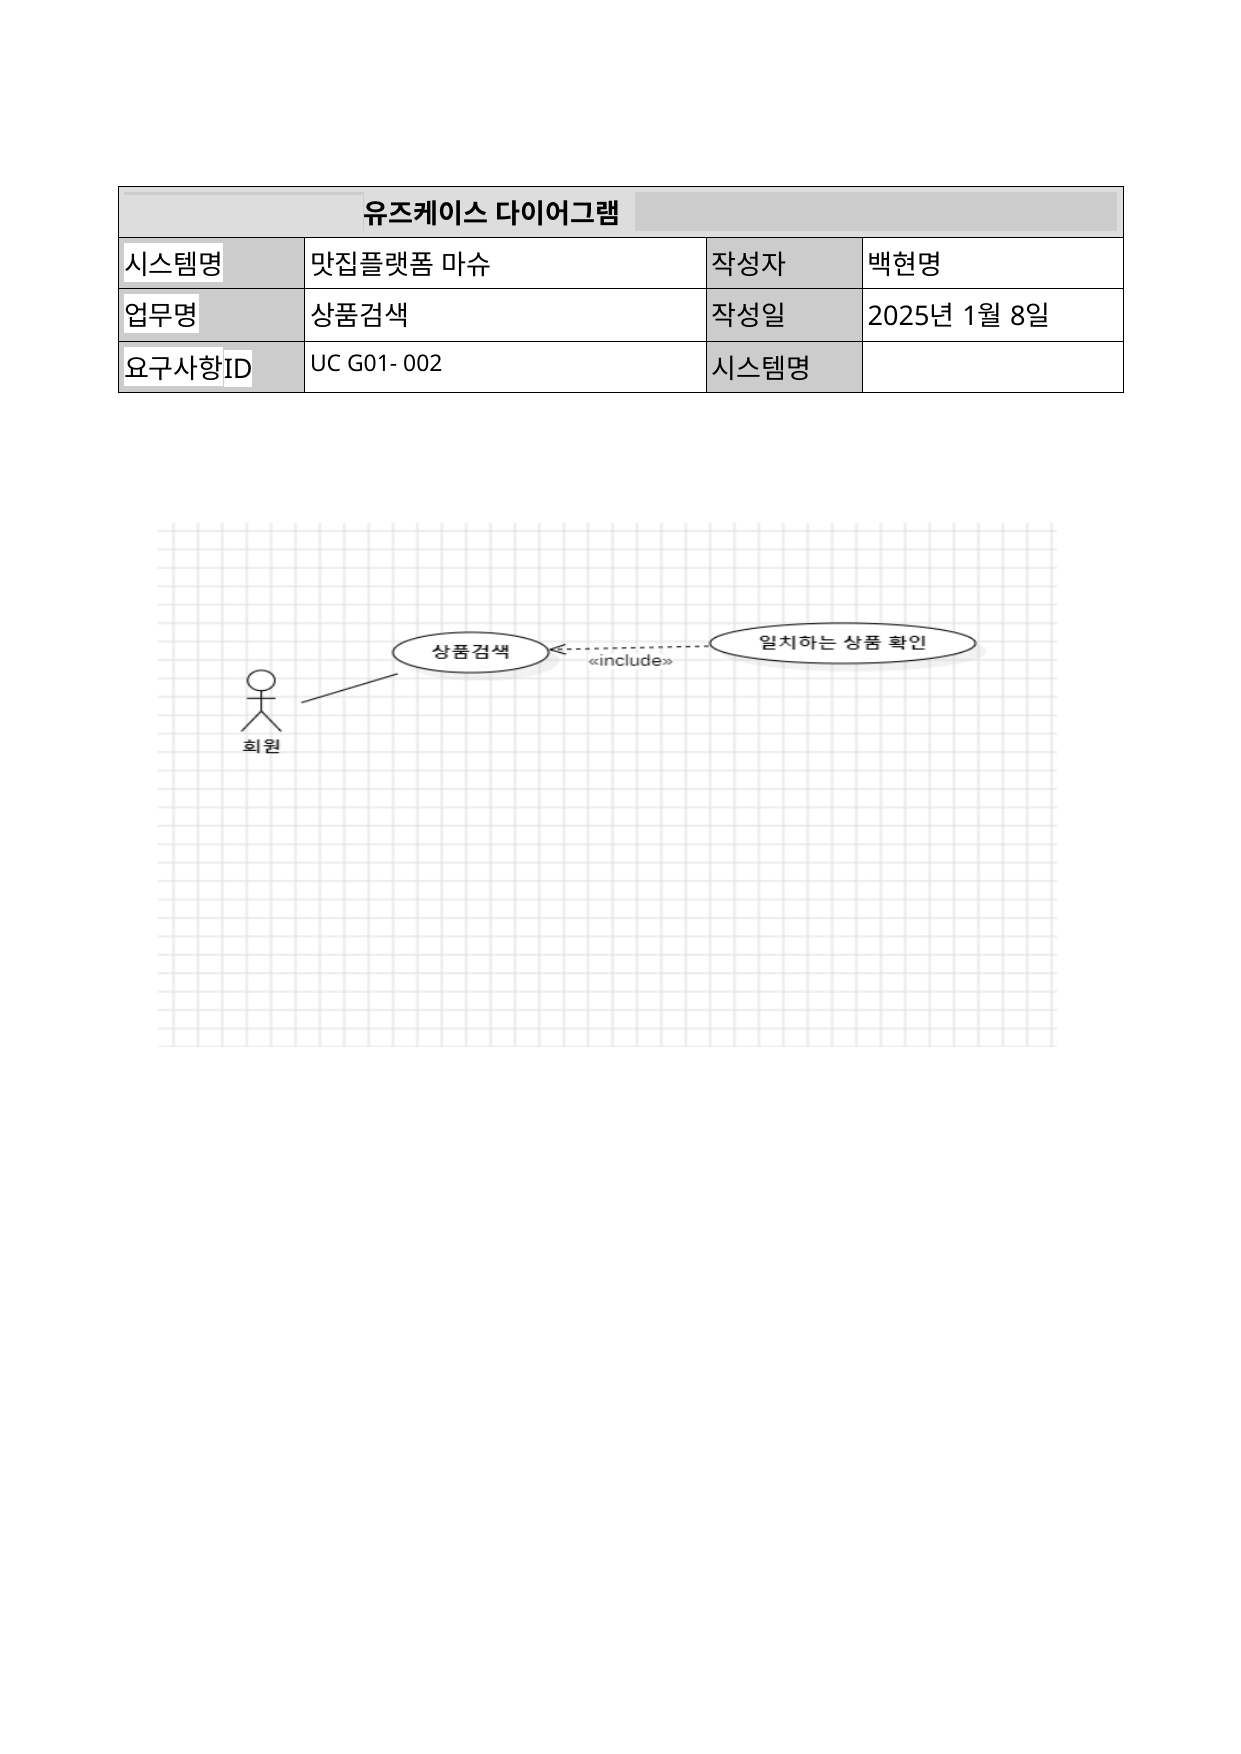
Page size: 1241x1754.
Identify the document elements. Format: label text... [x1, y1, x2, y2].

table_cell 작성자 [707, 238, 862, 288]
table_cell 상품검색 [305, 289, 706, 341]
table_cell 시스템명 [119, 238, 304, 288]
table_cell 업무명 [119, 289, 304, 341]
table_cell 맛집플랫폼 마슈 [305, 238, 706, 288]
table_cell 시스템명 [707, 342, 862, 392]
table_cell UC G01- 002 [305, 342, 706, 392]
table_cell 요구사항ID [119, 342, 304, 392]
table_cell [863, 342, 1123, 392]
picture [157, 523, 1058, 1047]
table_header 유즈케이스 다이어그램 [119, 187, 1123, 237]
table_cell 2025년 1월 8일 [863, 289, 1123, 341]
table_cell 작성일 [707, 289, 862, 341]
table_cell 백현명 [863, 238, 1123, 288]
